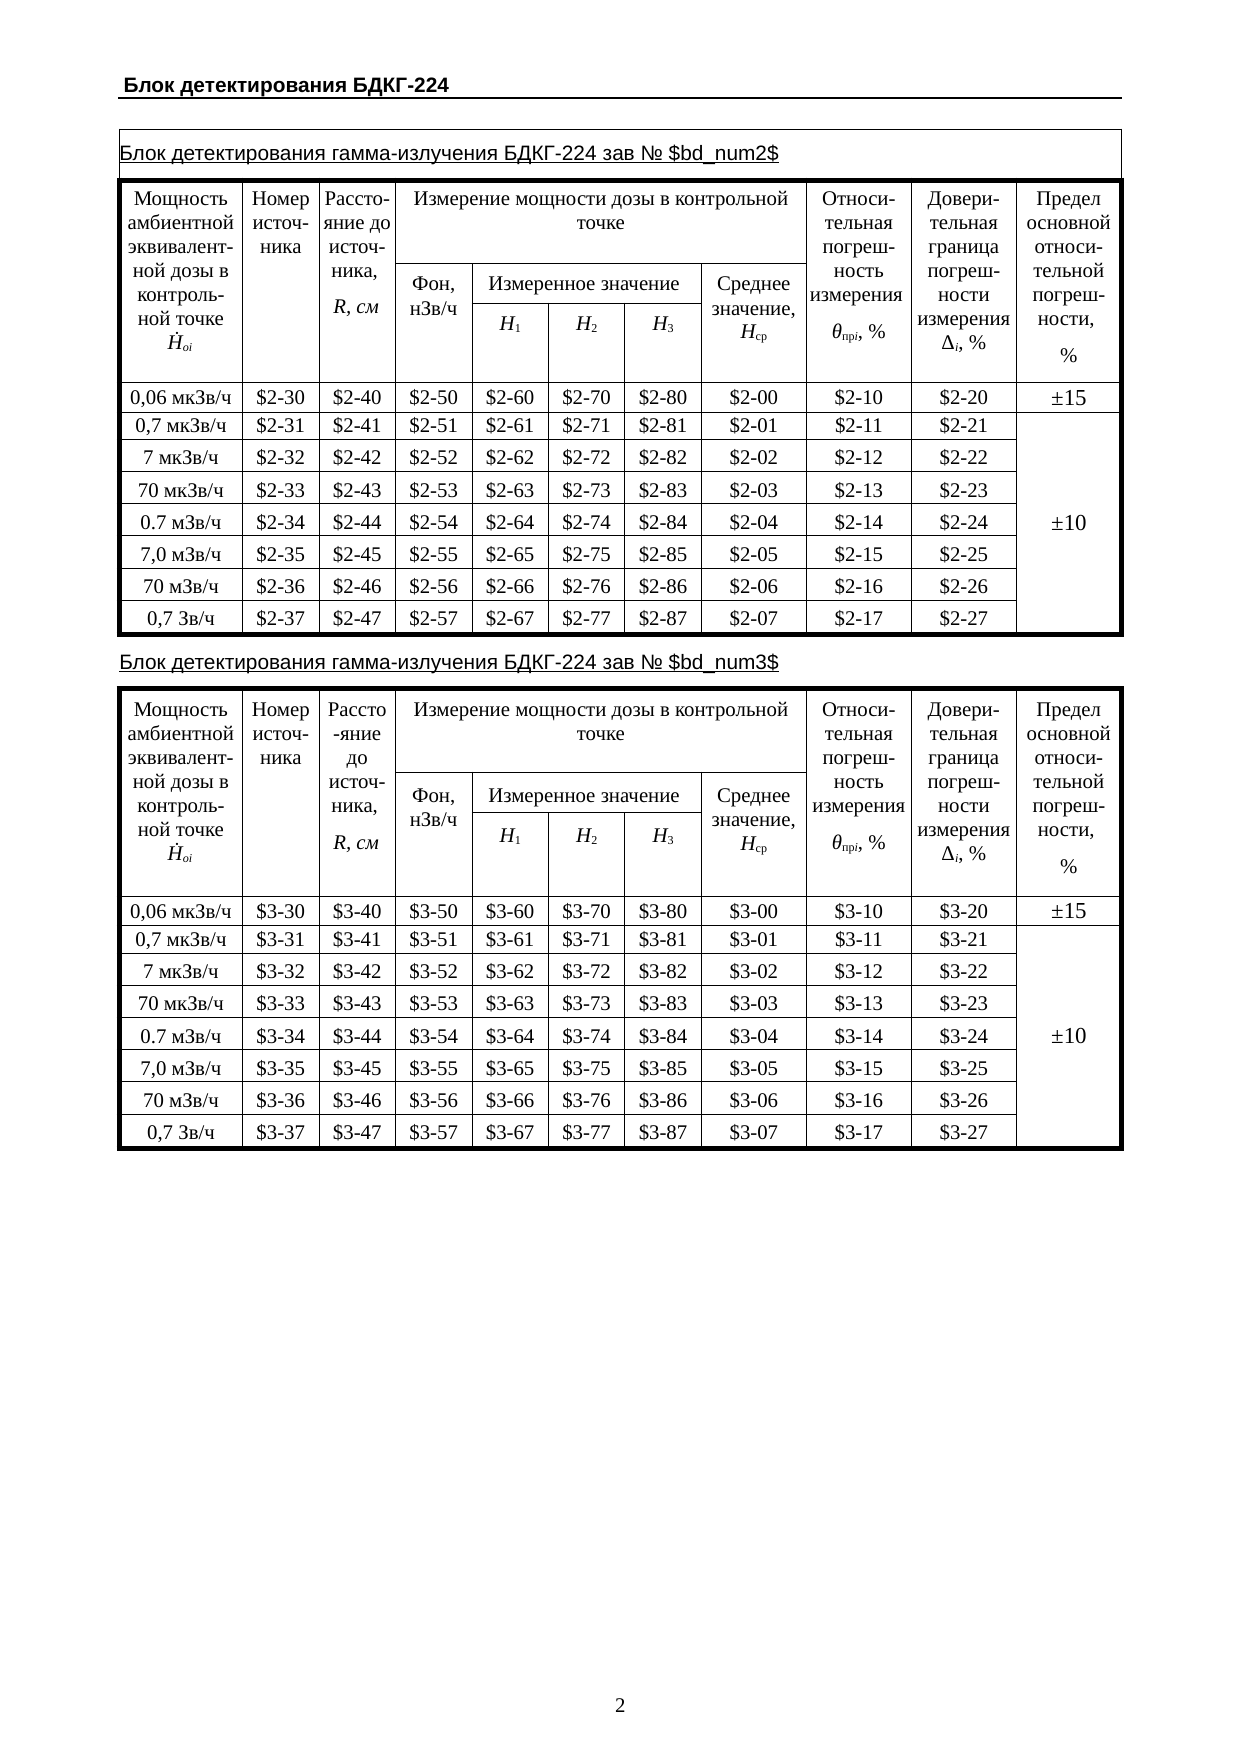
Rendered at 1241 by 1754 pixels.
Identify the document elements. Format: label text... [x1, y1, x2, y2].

table_cell $3-62 [473, 954, 548, 985]
table_cell $2-87 [625, 601, 701, 632]
table_cell Среднее значение, Hср [702, 264, 806, 382]
table_cell $2-63 [473, 472, 548, 503]
table_cell $2-43 [320, 472, 395, 503]
table_cell Измерение мощности дозы в контрольной точке [396, 691, 806, 772]
table_cell $2-10 [807, 383, 911, 412]
table_cell $3-41 [320, 926, 395, 952]
table_cell 0,7 Зв/ч [122, 601, 242, 632]
table_cell $2-33 [243, 472, 319, 503]
table_cell $3-24 [912, 1018, 1016, 1049]
table_cell $2-76 [549, 569, 624, 599]
table_cell $3-34 [243, 1018, 319, 1049]
table_cell Измеренное значение [473, 264, 701, 303]
table_cell $3-87 [625, 1115, 701, 1146]
table_cell Предел основной относи-тельной погреш-ности, % [1017, 691, 1119, 896]
table_cell $3-33 [243, 986, 319, 1017]
table_cell $3-16 [807, 1082, 911, 1113]
table_cell $3-64 [473, 1018, 548, 1049]
table_cell $2-20 [912, 383, 1016, 412]
table_cell ±15 [1017, 383, 1119, 412]
table_cell $2-73 [549, 472, 624, 503]
table_cell $2-02 [702, 440, 806, 471]
table_cell $2-14 [807, 504, 911, 535]
table_cell $3-75 [549, 1050, 624, 1081]
table_cell $2-83 [625, 472, 701, 503]
table_cell $3-85 [625, 1050, 701, 1081]
table_cell $3-80 [625, 897, 701, 925]
table_cell $3-86 [625, 1082, 701, 1113]
table_cell $2-17 [807, 601, 911, 632]
table_cell $2-50 [396, 383, 472, 412]
table_cell $3-31 [243, 926, 319, 952]
table_cell $2-01 [702, 413, 806, 439]
table_cell $2-85 [625, 536, 701, 567]
table_cell $3-22 [912, 954, 1016, 985]
table_cell $3-25 [912, 1050, 1016, 1081]
table_cell $3-72 [549, 954, 624, 985]
table_cell H1 [473, 304, 548, 382]
table_cell $2-75 [549, 536, 624, 567]
table_cell 7,0 мЗв/ч [122, 536, 242, 567]
table_cell $2-24 [912, 504, 1016, 535]
table_cell $2-23 [912, 472, 1016, 503]
table_cell 70 мЗв/ч [122, 1082, 242, 1113]
table_cell $2-12 [807, 440, 911, 471]
table_cell $3-77 [549, 1115, 624, 1146]
table_cell $3-54 [396, 1018, 472, 1049]
table_cell $3-30 [243, 897, 319, 925]
table_cell $3-35 [243, 1050, 319, 1081]
table_cell $3-17 [807, 1115, 911, 1146]
table_cell 0,7 мкЗв/ч [122, 413, 242, 439]
table_cell Измеренное значение [473, 773, 701, 812]
table_cell $3-10 [807, 897, 911, 925]
table_cell $3-60 [473, 897, 548, 925]
table_cell $2-06 [702, 569, 806, 599]
table_cell $2-82 [625, 440, 701, 471]
table_cell $2-46 [320, 569, 395, 599]
table_cell $2-55 [396, 536, 472, 567]
table_cell 70 мкЗв/ч [122, 986, 242, 1017]
table_cell H3 [625, 813, 701, 896]
table_cell ±10 [1017, 413, 1119, 632]
table_cell $3-04 [702, 1018, 806, 1049]
table_cell $3-44 [320, 1018, 395, 1049]
table_cell $3-83 [625, 986, 701, 1017]
table_cell $3-57 [396, 1115, 472, 1146]
table_cell $2-62 [473, 440, 548, 471]
table_cell $3-76 [549, 1082, 624, 1113]
table_cell $3-63 [473, 986, 548, 1017]
table_cell Фон, нЗв/ч [396, 773, 472, 896]
table_cell $3-37 [243, 1115, 319, 1146]
table_header Блок детектирования гамма-излучения БДКГ-224 зав № $bd_num2$ [120, 130, 1121, 177]
table_cell H3 [625, 304, 701, 382]
table_cell $2-21 [912, 413, 1016, 439]
table_cell $2-11 [807, 413, 911, 439]
table_cell $2-34 [243, 504, 319, 535]
table_cell $2-56 [396, 569, 472, 599]
table_cell $2-61 [473, 413, 548, 439]
table_cell $3-07 [702, 1115, 806, 1146]
table_cell 7,0 мЗв/ч [122, 1050, 242, 1081]
table_cell $3-52 [396, 954, 472, 985]
table_cell $2-47 [320, 601, 395, 632]
table_cell $2-04 [702, 504, 806, 535]
table_cell $2-26 [912, 569, 1016, 599]
table_cell $3-65 [473, 1050, 548, 1081]
table_cell $2-25 [912, 536, 1016, 567]
table_cell $2-64 [473, 504, 548, 535]
table_cell 70 мЗв/ч [122, 569, 242, 599]
table_cell $3-27 [912, 1115, 1016, 1146]
table_cell H2 [549, 813, 624, 896]
table_cell Номер источ-ника [243, 183, 319, 382]
table_cell $2-05 [702, 536, 806, 567]
table_cell $3-00 [702, 897, 806, 925]
table_cell $2-16 [807, 569, 911, 599]
table_cell $3-43 [320, 986, 395, 1017]
table_cell $3-53 [396, 986, 472, 1017]
table_cell Номер источ-ника [243, 691, 319, 896]
table_cell $3-01 [702, 926, 806, 952]
table_cell 0.7 мЗв/ч [122, 1018, 242, 1049]
table_cell $2-36 [243, 569, 319, 599]
table_cell $2-22 [912, 440, 1016, 471]
table_cell $2-37 [243, 601, 319, 632]
table_cell $3-50 [396, 897, 472, 925]
table_cell $3-20 [912, 897, 1016, 925]
table_cell $2-32 [243, 440, 319, 471]
table_cell $2-40 [320, 383, 395, 412]
table_cell $3-14 [807, 1018, 911, 1049]
table_cell $2-60 [473, 383, 548, 412]
table_cell Довери-тельная граница погреш-ности измерения Δi, % [912, 691, 1016, 896]
table_cell $3-51 [396, 926, 472, 952]
table_cell $3-66 [473, 1082, 548, 1113]
table_cell $3-47 [320, 1115, 395, 1146]
table_cell $2-03 [702, 472, 806, 503]
table_cell 0,7 Зв/ч [122, 1115, 242, 1146]
table_cell $2-72 [549, 440, 624, 471]
table_cell $2-07 [702, 601, 806, 632]
table_cell 7 мкЗв/ч [122, 954, 242, 985]
table_cell H2 [549, 304, 624, 382]
table_cell Рассто-яние до источ-ника, R, см [320, 691, 395, 896]
table_cell $2-77 [549, 601, 624, 632]
table_cell $3-42 [320, 954, 395, 985]
table_cell Мощность амбиентной эквивалент-ной дозы в контроль-ной точке Ḣoi [122, 183, 242, 382]
table_cell $3-06 [702, 1082, 806, 1113]
table_cell Предел основной относи-тельной погреш-ности, % [1017, 183, 1119, 382]
table_cell $2-00 [702, 383, 806, 412]
table_cell Измерение мощности дозы в контрольной точке [396, 183, 806, 263]
table_cell $3-26 [912, 1082, 1016, 1113]
table_cell $3-15 [807, 1050, 911, 1081]
table_cell $3-02 [702, 954, 806, 985]
table_cell $3-23 [912, 986, 1016, 1017]
table_cell $2-54 [396, 504, 472, 535]
table_cell $2-31 [243, 413, 319, 439]
table_cell Довери-тельная граница погреш-ности измерения Δi, % [912, 183, 1016, 382]
table_cell 0.7 мЗв/ч [122, 504, 242, 535]
table_cell $2-30 [243, 383, 319, 412]
table_cell $3-74 [549, 1018, 624, 1049]
table_cell $2-45 [320, 536, 395, 567]
table_cell 0,06 мкЗв/ч [122, 383, 242, 412]
table_cell $3-61 [473, 926, 548, 952]
table_cell $3-56 [396, 1082, 472, 1113]
table_cell $2-42 [320, 440, 395, 471]
table_cell $3-45 [320, 1050, 395, 1081]
table_cell $3-71 [549, 926, 624, 952]
table_cell $3-70 [549, 897, 624, 925]
table_cell $2-41 [320, 413, 395, 439]
table_cell $2-53 [396, 472, 472, 503]
table_cell $2-70 [549, 383, 624, 412]
table_cell $3-55 [396, 1050, 472, 1081]
table_cell $3-05 [702, 1050, 806, 1081]
table_cell $2-35 [243, 536, 319, 567]
table_cell $3-81 [625, 926, 701, 952]
table_cell 7 мкЗв/ч [122, 440, 242, 471]
table_cell $3-46 [320, 1082, 395, 1113]
table_cell $2-80 [625, 383, 701, 412]
table_cell $3-40 [320, 897, 395, 925]
table_cell $2-81 [625, 413, 701, 439]
table_cell $2-74 [549, 504, 624, 535]
table_cell $2-71 [549, 413, 624, 439]
table_cell 0,06 мкЗв/ч [122, 897, 242, 925]
table_cell Относи-тельная погреш-ность измерения θпрi, % [807, 183, 911, 382]
table_cell $3-03 [702, 986, 806, 1017]
table_cell $2-44 [320, 504, 395, 535]
table_cell $2-27 [912, 601, 1016, 632]
table_cell $2-13 [807, 472, 911, 503]
table_cell $2-66 [473, 569, 548, 599]
table_cell $2-84 [625, 504, 701, 535]
table_header Блок детектирования гамма-излучения БДКГ-224 зав № $bd_num3$ [119, 637, 1121, 686]
table_cell $2-67 [473, 601, 548, 632]
table_cell $3-36 [243, 1082, 319, 1113]
table_cell $3-32 [243, 954, 319, 985]
table_cell $3-12 [807, 954, 911, 985]
table_cell ±15 [1017, 897, 1119, 925]
table_cell $2-57 [396, 601, 472, 632]
table_cell Относи-тельная погреш-ность измерения θпрi, % [807, 691, 911, 896]
table_cell Среднее значение, Hср [702, 773, 806, 896]
table_cell Мощность амбиентной эквивалент-ной дозы в контроль-ной точке Ḣoi [122, 691, 242, 896]
table_cell $3-13 [807, 986, 911, 1017]
table_cell 70 мкЗв/ч [122, 472, 242, 503]
table_cell $3-67 [473, 1115, 548, 1146]
table_cell $3-84 [625, 1018, 701, 1049]
table_cell $3-73 [549, 986, 624, 1017]
table_cell Рассто-яние до источ-ника, R, см [320, 183, 395, 382]
table_cell $2-65 [473, 536, 548, 567]
table_cell Фон, нЗв/ч [396, 264, 472, 382]
table_cell H1 [473, 813, 548, 896]
table_cell $2-52 [396, 440, 472, 471]
table_cell $2-86 [625, 569, 701, 599]
table_cell $3-11 [807, 926, 911, 952]
table_cell $2-15 [807, 536, 911, 567]
table_cell ±10 [1017, 926, 1119, 1146]
table_cell $3-21 [912, 926, 1016, 952]
table_cell $3-82 [625, 954, 701, 985]
table_cell 0,7 мкЗв/ч [122, 926, 242, 952]
table_cell $2-51 [396, 413, 472, 439]
